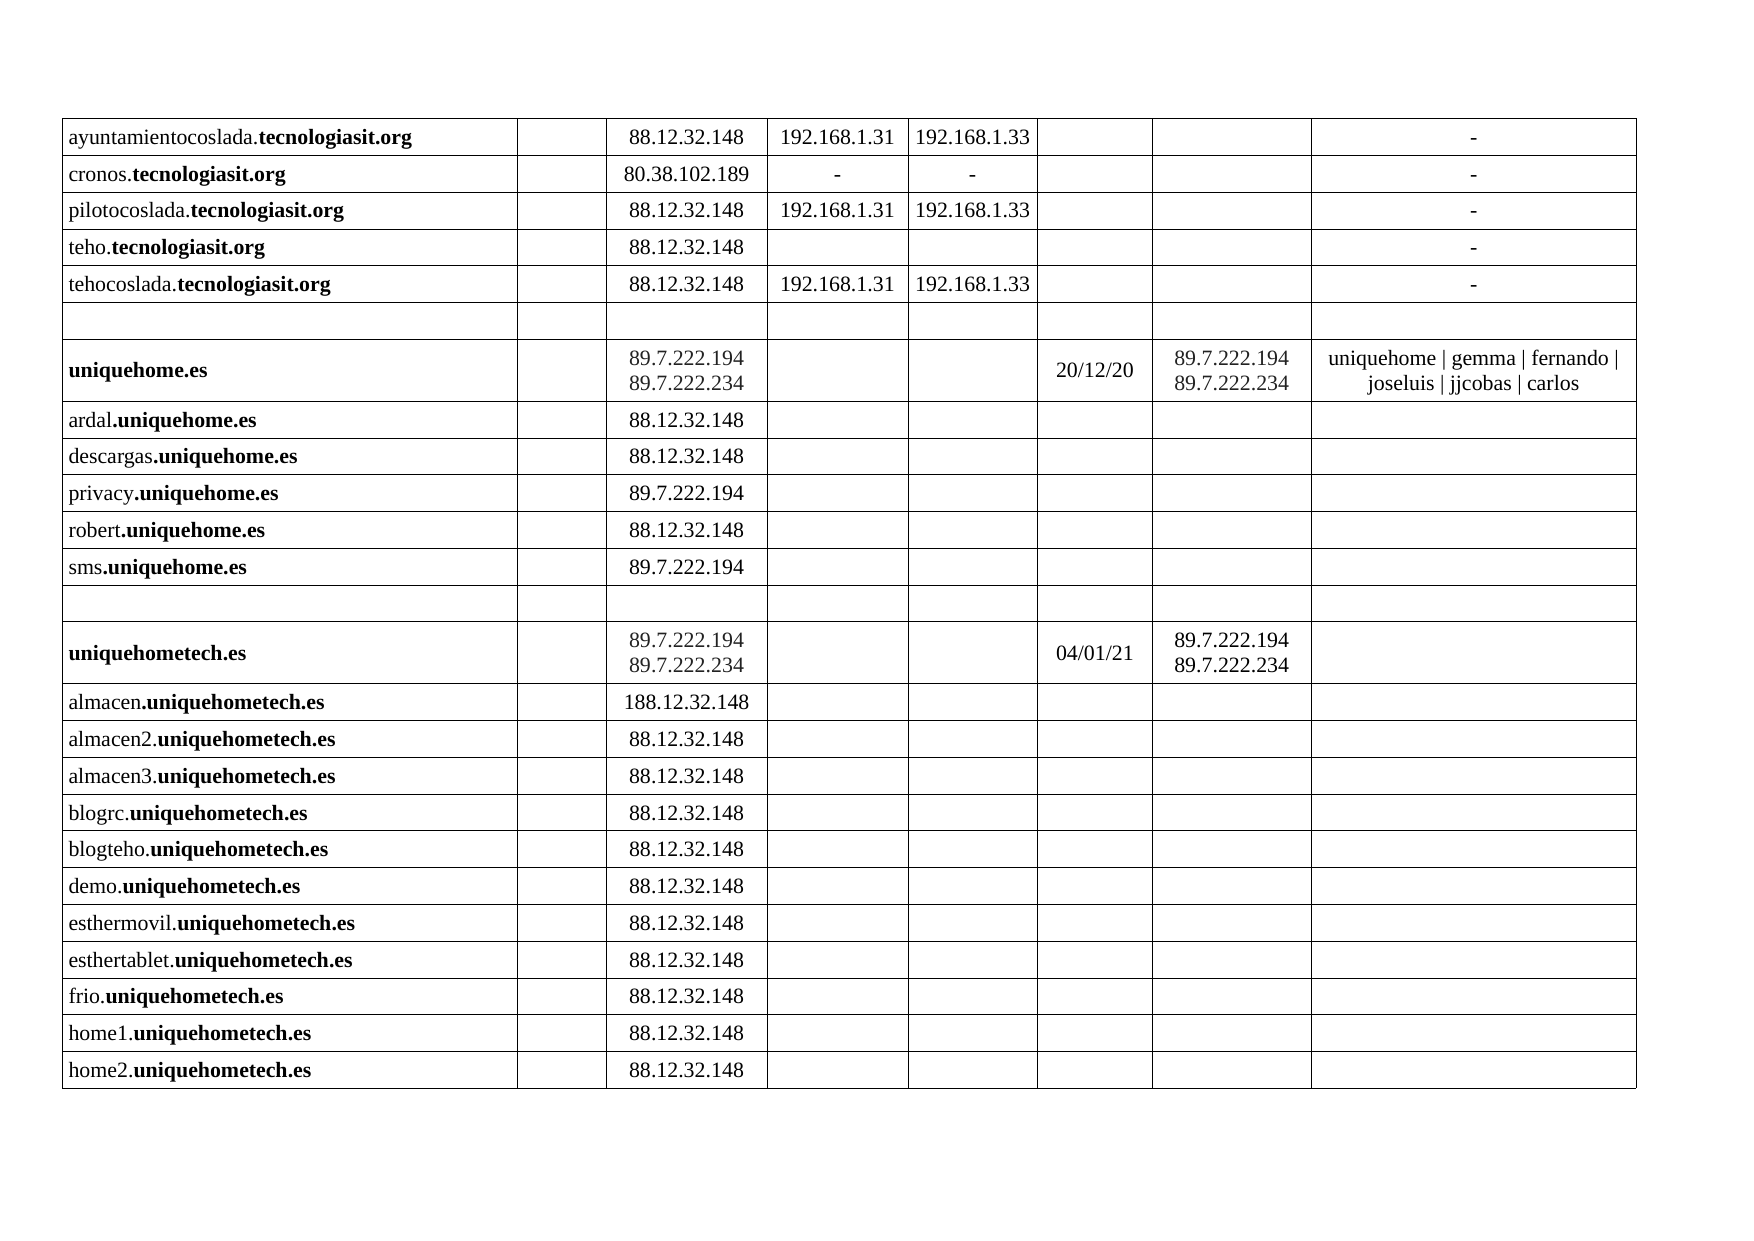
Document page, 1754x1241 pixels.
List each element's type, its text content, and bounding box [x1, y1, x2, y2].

table_cell [909, 512, 1037, 548]
table_cell 192.168.1.31 [768, 119, 908, 155]
table_cell 89.7.222.194 [607, 549, 767, 584]
table_cell [63, 303, 517, 339]
table_cell uniquehome.es [63, 340, 517, 401]
table_cell [1038, 1015, 1152, 1051]
table_cell descargas.uniquehome.es [63, 439, 517, 474]
table_cell [1038, 795, 1152, 830]
table_cell [1038, 266, 1152, 302]
table_cell 192.168.1.33 [909, 266, 1037, 302]
table_cell [1038, 156, 1152, 192]
table_cell [1153, 684, 1311, 720]
table_cell robert.uniquehome.es [63, 512, 517, 548]
table_cell [768, 512, 908, 548]
table_cell 88.12.32.148 [607, 266, 767, 302]
table_cell [1038, 831, 1152, 867]
table_cell [1312, 402, 1636, 437]
table_cell frio.uniquehometech.es [63, 979, 517, 1014]
table_cell [1038, 586, 1152, 621]
table_cell [1312, 758, 1636, 794]
table_cell [1153, 512, 1311, 548]
table_cell 88.12.32.148 [607, 758, 767, 794]
table_cell - [1312, 230, 1636, 265]
table_cell - [1312, 156, 1636, 192]
table_cell 88.12.32.148 [607, 193, 767, 228]
table_cell [909, 758, 1037, 794]
table_cell [1153, 758, 1311, 794]
table_cell [1312, 475, 1636, 511]
table_cell [1153, 439, 1311, 474]
table_cell 192.168.1.31 [768, 193, 908, 228]
table_cell [518, 721, 606, 757]
table_cell [909, 905, 1037, 941]
table_cell [1153, 868, 1311, 904]
table_cell [768, 905, 908, 941]
table_cell [518, 119, 606, 155]
table_cell [768, 303, 908, 339]
table_cell 04/01/21 [1038, 622, 1152, 683]
table_cell [1312, 549, 1636, 584]
table_cell [1153, 942, 1311, 977]
table_cell - [1312, 193, 1636, 228]
table_cell [1153, 1015, 1311, 1051]
table_cell [518, 905, 606, 941]
table_cell [909, 340, 1037, 401]
table_cell [518, 979, 606, 1014]
table_cell [1038, 402, 1152, 437]
table_cell [1153, 721, 1311, 757]
table_cell 89.7.222.194 89.7.222.234 [1153, 340, 1311, 401]
table_cell [1153, 303, 1311, 339]
table_cell [1038, 684, 1152, 720]
table_cell [1312, 868, 1636, 904]
table_cell [1038, 905, 1152, 941]
table_cell [1153, 1052, 1311, 1088]
table_cell privacy.uniquehome.es [63, 475, 517, 511]
table_cell [768, 831, 908, 867]
table_cell [518, 831, 606, 867]
table_cell [1312, 586, 1636, 621]
table_cell 88.12.32.148 [607, 402, 767, 437]
table_cell 80.38.102.189 [607, 156, 767, 192]
table_cell [518, 340, 606, 401]
table_cell [518, 549, 606, 584]
table_cell almacen.uniquehometech.es [63, 684, 517, 720]
table_cell [518, 193, 606, 228]
table_cell [768, 475, 908, 511]
table_cell [1038, 512, 1152, 548]
table_cell 88.12.32.148 [607, 721, 767, 757]
table_cell 192.168.1.33 [909, 193, 1037, 228]
table_cell [1312, 684, 1636, 720]
table_cell [768, 721, 908, 757]
table_cell 88.12.32.148 [607, 1015, 767, 1051]
table_cell blogteho.uniquehometech.es [63, 831, 517, 867]
table_cell tehocoslada.tecnologiasit.org [63, 266, 517, 302]
table_cell blogrc.uniquehometech.es [63, 795, 517, 830]
table_cell [518, 622, 606, 683]
table_cell [909, 979, 1037, 1014]
table_cell [518, 512, 606, 548]
table_cell [518, 795, 606, 830]
table_cell 88.12.32.148 [607, 119, 767, 155]
table_cell home2.uniquehometech.es [63, 1052, 517, 1088]
table_cell 20/12/20 [1038, 340, 1152, 401]
table_cell uniquehometech.es [63, 622, 517, 683]
table_cell [768, 979, 908, 1014]
table_cell [1153, 266, 1311, 302]
table_cell [909, 1015, 1037, 1051]
table_cell almacen2.uniquehometech.es [63, 721, 517, 757]
table_cell 88.12.32.148 [607, 230, 767, 265]
table_cell [1312, 905, 1636, 941]
table_cell [518, 156, 606, 192]
table_cell [1038, 475, 1152, 511]
table_cell [909, 868, 1037, 904]
table_cell 88.12.32.148 [607, 1052, 767, 1088]
table_cell [1038, 942, 1152, 977]
table_cell 89.7.222.194 89.7.222.234 [607, 622, 767, 683]
table_cell [768, 1052, 908, 1088]
table_cell [768, 942, 908, 977]
table_cell [1153, 795, 1311, 830]
table_cell 89.7.222.194 89.7.222.234 [1153, 622, 1311, 683]
table_cell 88.12.32.148 [607, 512, 767, 548]
table_cell - [768, 156, 908, 192]
table_cell [768, 230, 908, 265]
table_cell [768, 340, 908, 401]
table_cell [768, 684, 908, 720]
table_cell [518, 266, 606, 302]
table_cell - [909, 156, 1037, 192]
table_cell [909, 303, 1037, 339]
table_cell 88.12.32.148 [607, 942, 767, 977]
table_cell [1153, 402, 1311, 437]
table_cell ayuntamientocoslada.tecnologiasit.org [63, 119, 517, 155]
table_cell [1038, 439, 1152, 474]
table_cell [1038, 303, 1152, 339]
table_cell esthermovil.uniquehometech.es [63, 905, 517, 941]
table_cell [518, 230, 606, 265]
table_cell [1153, 156, 1311, 192]
table_cell [909, 684, 1037, 720]
table_cell [607, 586, 767, 621]
table_cell 88.12.32.148 [607, 979, 767, 1014]
table_cell [909, 402, 1037, 437]
table_cell ardal.uniquehome.es [63, 402, 517, 437]
table_cell [1038, 193, 1152, 228]
table_cell esthertablet.uniquehometech.es [63, 942, 517, 977]
table_cell [1153, 905, 1311, 941]
table_cell - [1312, 266, 1636, 302]
table_cell [1312, 1052, 1636, 1088]
table_cell [1153, 119, 1311, 155]
table_cell [1153, 831, 1311, 867]
table_cell [768, 402, 908, 437]
table_cell [768, 1015, 908, 1051]
table_cell [1038, 549, 1152, 584]
table_cell [1312, 721, 1636, 757]
table_cell [768, 795, 908, 830]
table_cell [909, 475, 1037, 511]
table_cell [768, 868, 908, 904]
table_cell [909, 721, 1037, 757]
table_cell [1312, 1015, 1636, 1051]
table_cell 88.12.32.148 [607, 795, 767, 830]
table_cell [518, 758, 606, 794]
table_cell [518, 1052, 606, 1088]
table_cell 192.168.1.33 [909, 119, 1037, 155]
table_cell [1312, 512, 1636, 548]
table_cell cronos.tecnologiasit.org [63, 156, 517, 192]
table_cell 89.7.222.194 [607, 475, 767, 511]
table_cell uniquehome | gemma | fernando | joseluis | jjcobas | carlos [1312, 340, 1636, 401]
table_cell [1153, 586, 1311, 621]
table_cell 88.12.32.148 [607, 439, 767, 474]
table_cell [1153, 549, 1311, 584]
table_cell [518, 303, 606, 339]
table_cell [909, 1052, 1037, 1088]
table_cell [1153, 193, 1311, 228]
table_cell [768, 549, 908, 584]
table_cell [1312, 979, 1636, 1014]
table_cell [518, 684, 606, 720]
table_cell [518, 402, 606, 437]
table_cell teho.tecnologiasit.org [63, 230, 517, 265]
table_cell [1312, 831, 1636, 867]
table_cell [909, 439, 1037, 474]
table_cell 188.12.32.148 [607, 684, 767, 720]
table_cell [909, 795, 1037, 830]
table_cell [768, 586, 908, 621]
table_cell [768, 439, 908, 474]
table_cell 192.168.1.31 [768, 266, 908, 302]
table_cell 88.12.32.148 [607, 905, 767, 941]
table_cell [909, 549, 1037, 584]
table_cell [1153, 979, 1311, 1014]
table_cell [1312, 303, 1636, 339]
table_cell - [1312, 119, 1636, 155]
table_cell [1312, 439, 1636, 474]
table_cell demo.uniquehometech.es [63, 868, 517, 904]
table_cell [909, 586, 1037, 621]
table_cell [909, 230, 1037, 265]
table_cell [518, 942, 606, 977]
table_cell [768, 758, 908, 794]
table_cell [518, 439, 606, 474]
table_cell [1038, 758, 1152, 794]
table_cell home1.uniquehometech.es [63, 1015, 517, 1051]
table_cell [518, 475, 606, 511]
table_cell [909, 831, 1037, 867]
table_cell [768, 622, 908, 683]
table_cell sms.uniquehome.es [63, 549, 517, 584]
table_cell 89.7.222.194 89.7.222.234 [607, 340, 767, 401]
table_cell [909, 942, 1037, 977]
table_cell pilotocoslada.tecnologiasit.org [63, 193, 517, 228]
table_cell almacen3.uniquehometech.es [63, 758, 517, 794]
table_cell [518, 1015, 606, 1051]
table_cell [607, 303, 767, 339]
table_cell [1153, 475, 1311, 511]
table_cell [1038, 979, 1152, 1014]
table_cell [909, 622, 1037, 683]
table_cell [1038, 868, 1152, 904]
table_cell [63, 586, 517, 621]
table_cell [1312, 795, 1636, 830]
table_cell [518, 586, 606, 621]
table_cell [1312, 622, 1636, 683]
table_cell [1312, 942, 1636, 977]
table_cell 88.12.32.148 [607, 831, 767, 867]
table_cell [1038, 1052, 1152, 1088]
table_cell 88.12.32.148 [607, 868, 767, 904]
table_cell [1038, 721, 1152, 757]
table_cell [518, 868, 606, 904]
table_cell [1153, 230, 1311, 265]
table_cell [1038, 119, 1152, 155]
table_cell [1038, 230, 1152, 265]
